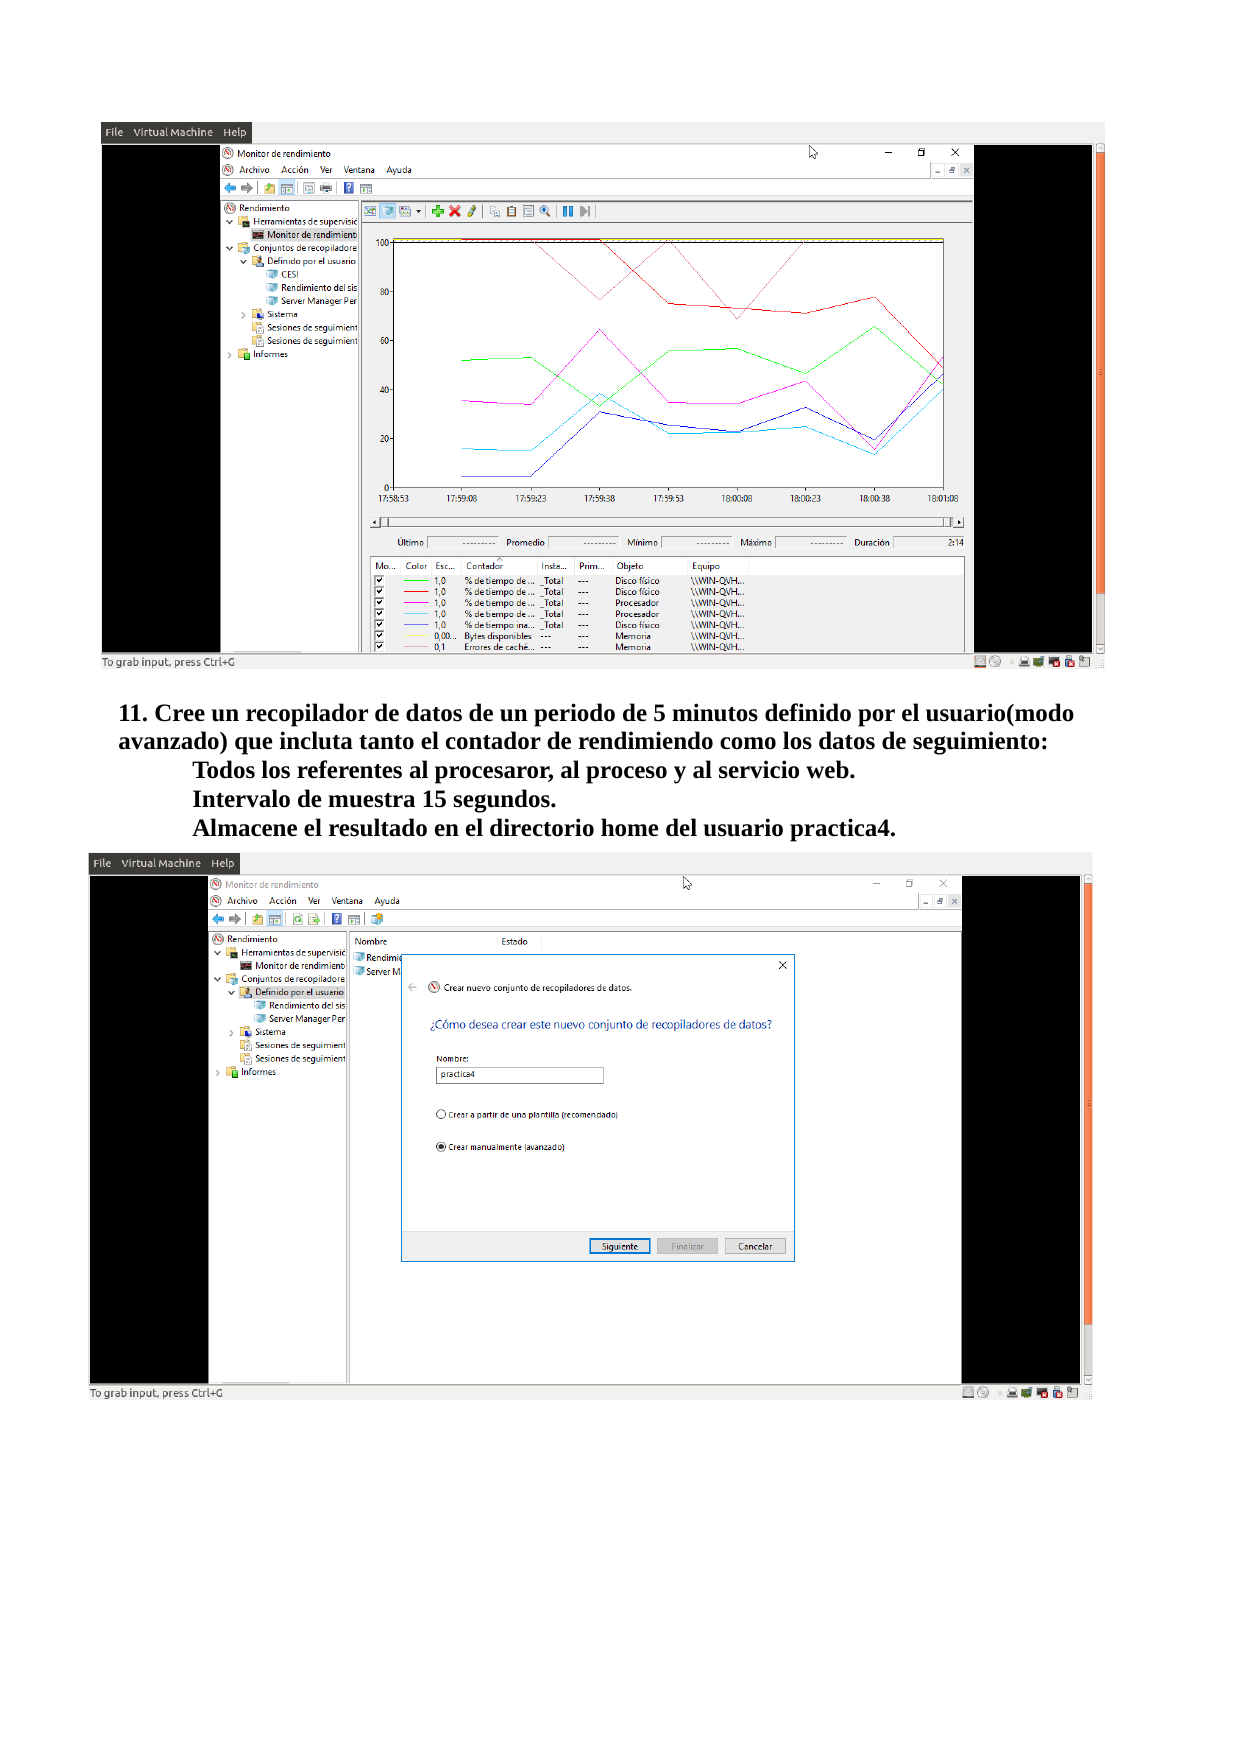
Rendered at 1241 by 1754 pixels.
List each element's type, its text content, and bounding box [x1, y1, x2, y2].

text 11. Cree un recopilador de datos de un periodo de 5 minutos definido por el usuario(modo avanzado) que incluta tanto el contador de rendimiendo como los datos de seguimiento: [118, 698, 1122, 755]
picture [88, 852, 1093, 1400]
picture [101, 122, 1105, 669]
text Almacene el resultado en el directorio home del usuario practica4. [118, 813, 1122, 841]
text Intervalo de muestra 15 segundos. [118, 784, 1122, 813]
text Todos los referentes al procesaror, al proceso y al servicio web. [118, 755, 1122, 784]
